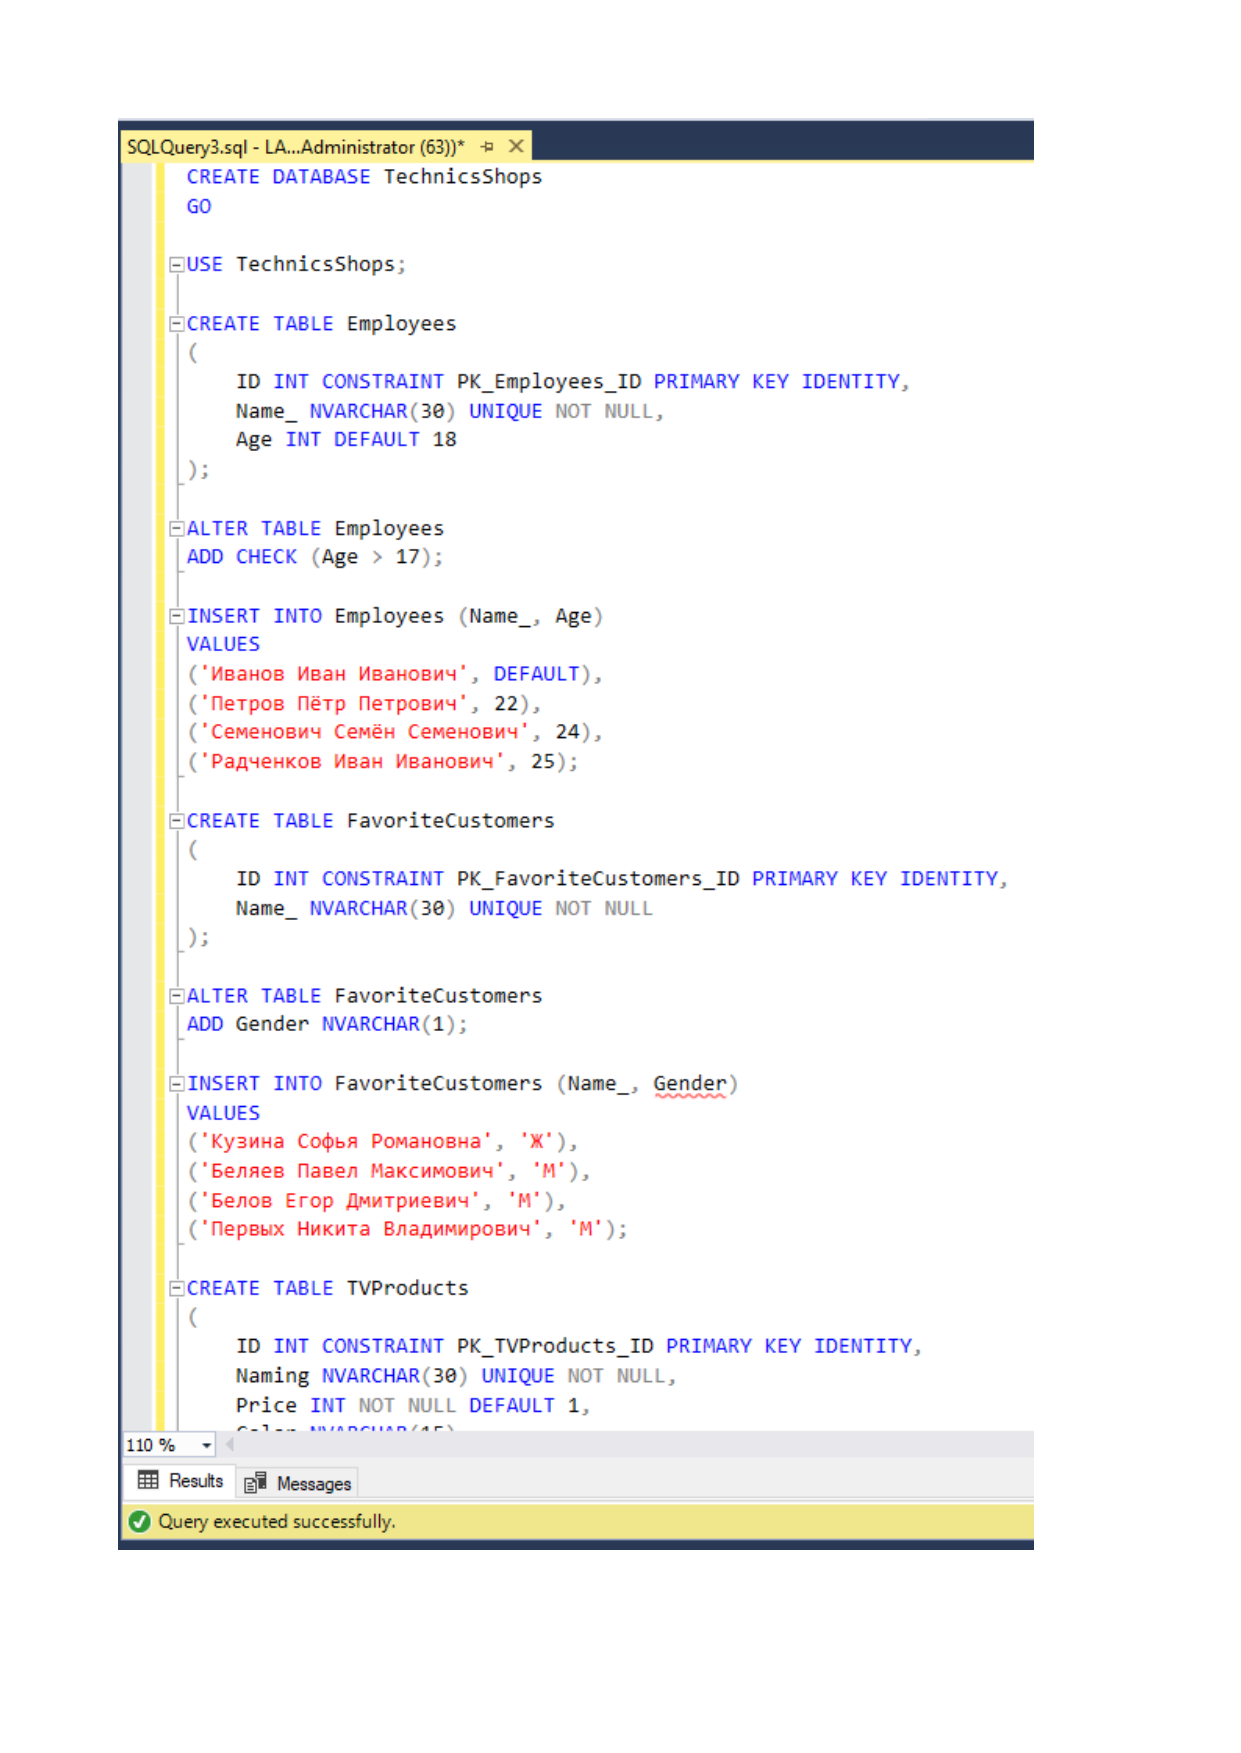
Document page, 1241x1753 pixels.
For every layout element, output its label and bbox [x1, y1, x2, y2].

picture [118, 118, 1034, 1550]
